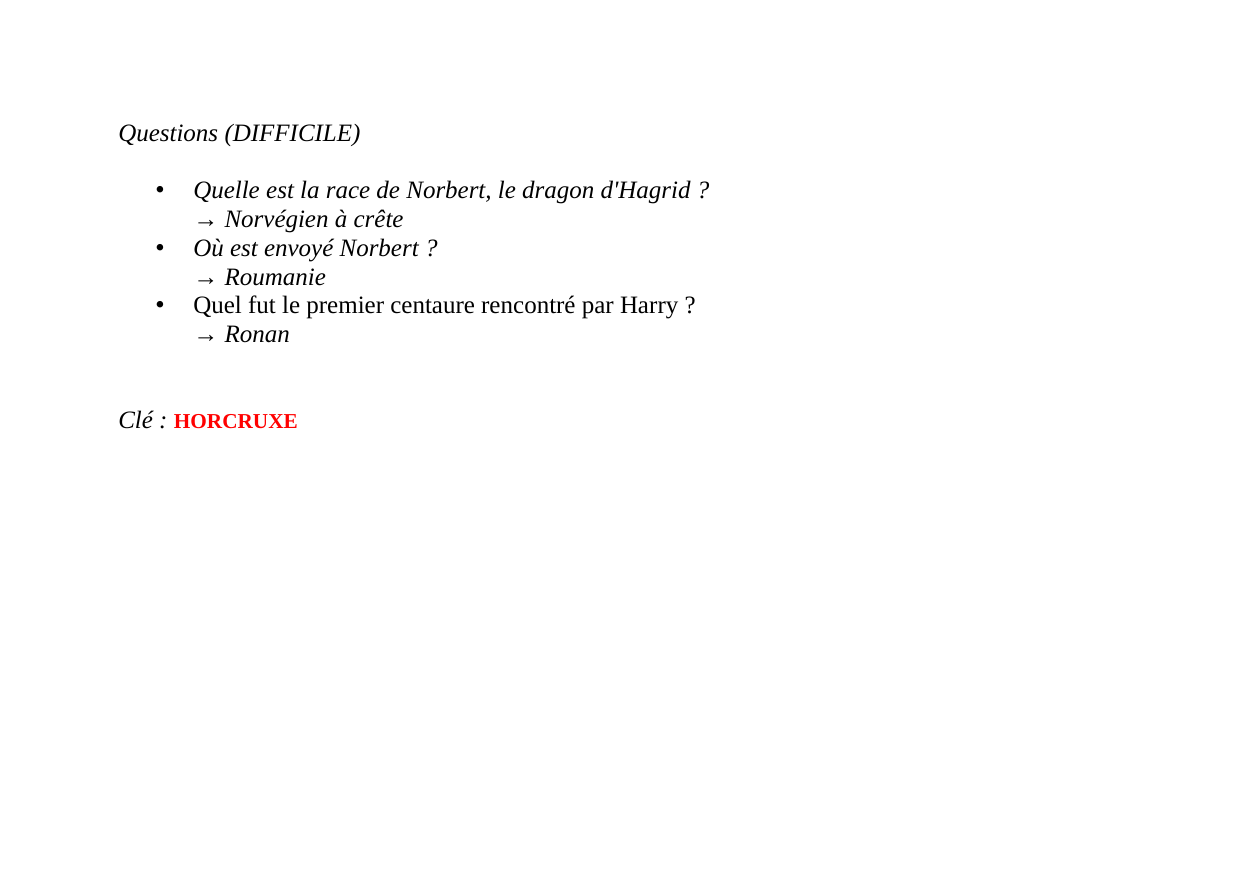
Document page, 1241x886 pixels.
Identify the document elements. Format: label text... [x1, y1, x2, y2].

list Où est envoyé Norbert ? [156, 233, 1122, 262]
text Clé : HORCRUXE [118, 406, 1122, 434]
list Quelle est la race de Norbert, le dragon d'Hagrid ? [156, 176, 1122, 204]
list → Norvégien à crête [156, 204, 1122, 233]
list → Ronan [156, 319, 1122, 348]
list → Roumanie [156, 262, 1122, 291]
list Quel fut le premier centaure rencontré par Harry ? [156, 291, 1122, 319]
text Questions (DIFFICILE) [118, 118, 1122, 147]
